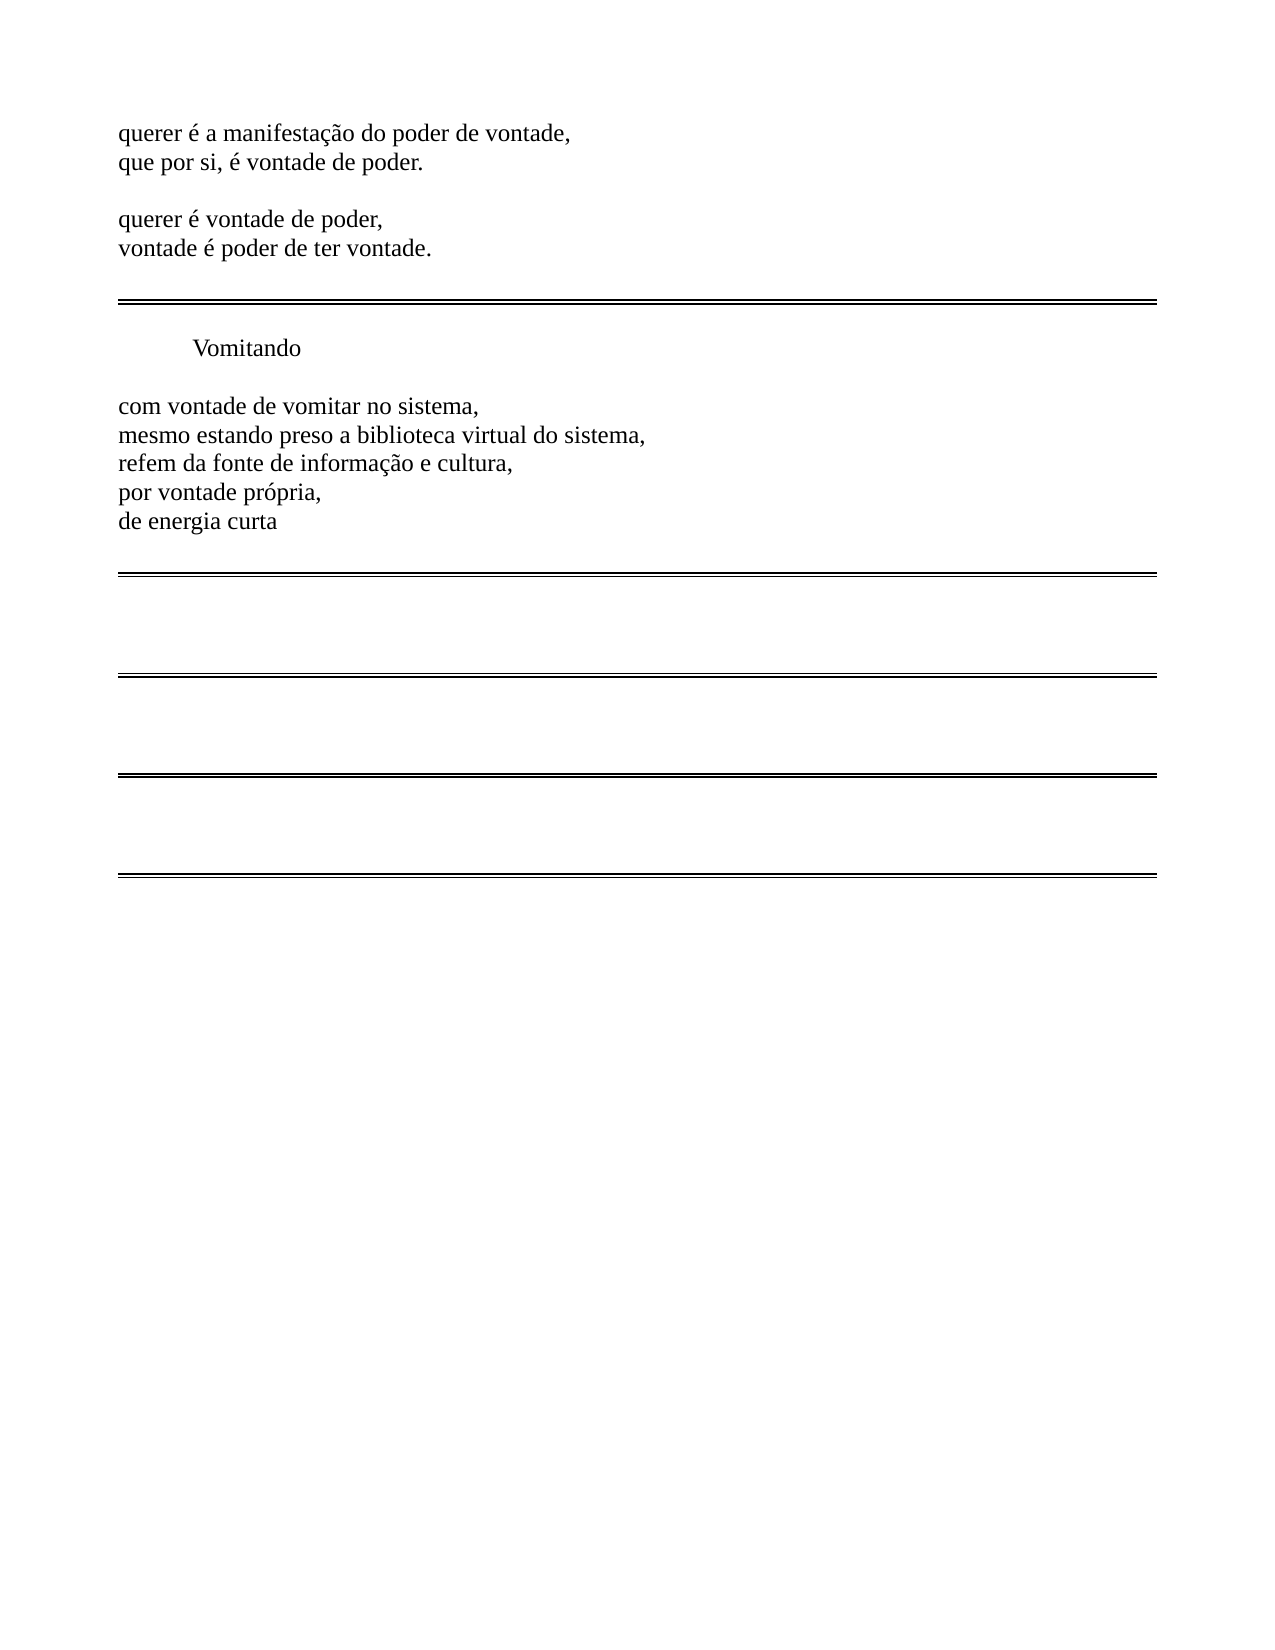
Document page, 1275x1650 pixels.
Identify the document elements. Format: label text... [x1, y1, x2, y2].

text com vontade de vomitar no sistema, [118, 391, 1157, 420]
text que por si, é vontade de poder. [118, 147, 1157, 176]
text querer é vontade de poder, [118, 204, 1157, 233]
text Vomitando [118, 333, 1157, 362]
text por vontade própria, [118, 477, 1157, 506]
text vontade é poder de ter vontade. [118, 233, 1157, 262]
text querer é a manifestação do poder de vontade, [118, 118, 1157, 147]
text mesmo estando preso a biblioteca virtual do sistema, [118, 420, 1157, 448]
text refem da fonte de informação e cultura, [118, 448, 1157, 477]
text de energia curta [118, 506, 1157, 535]
